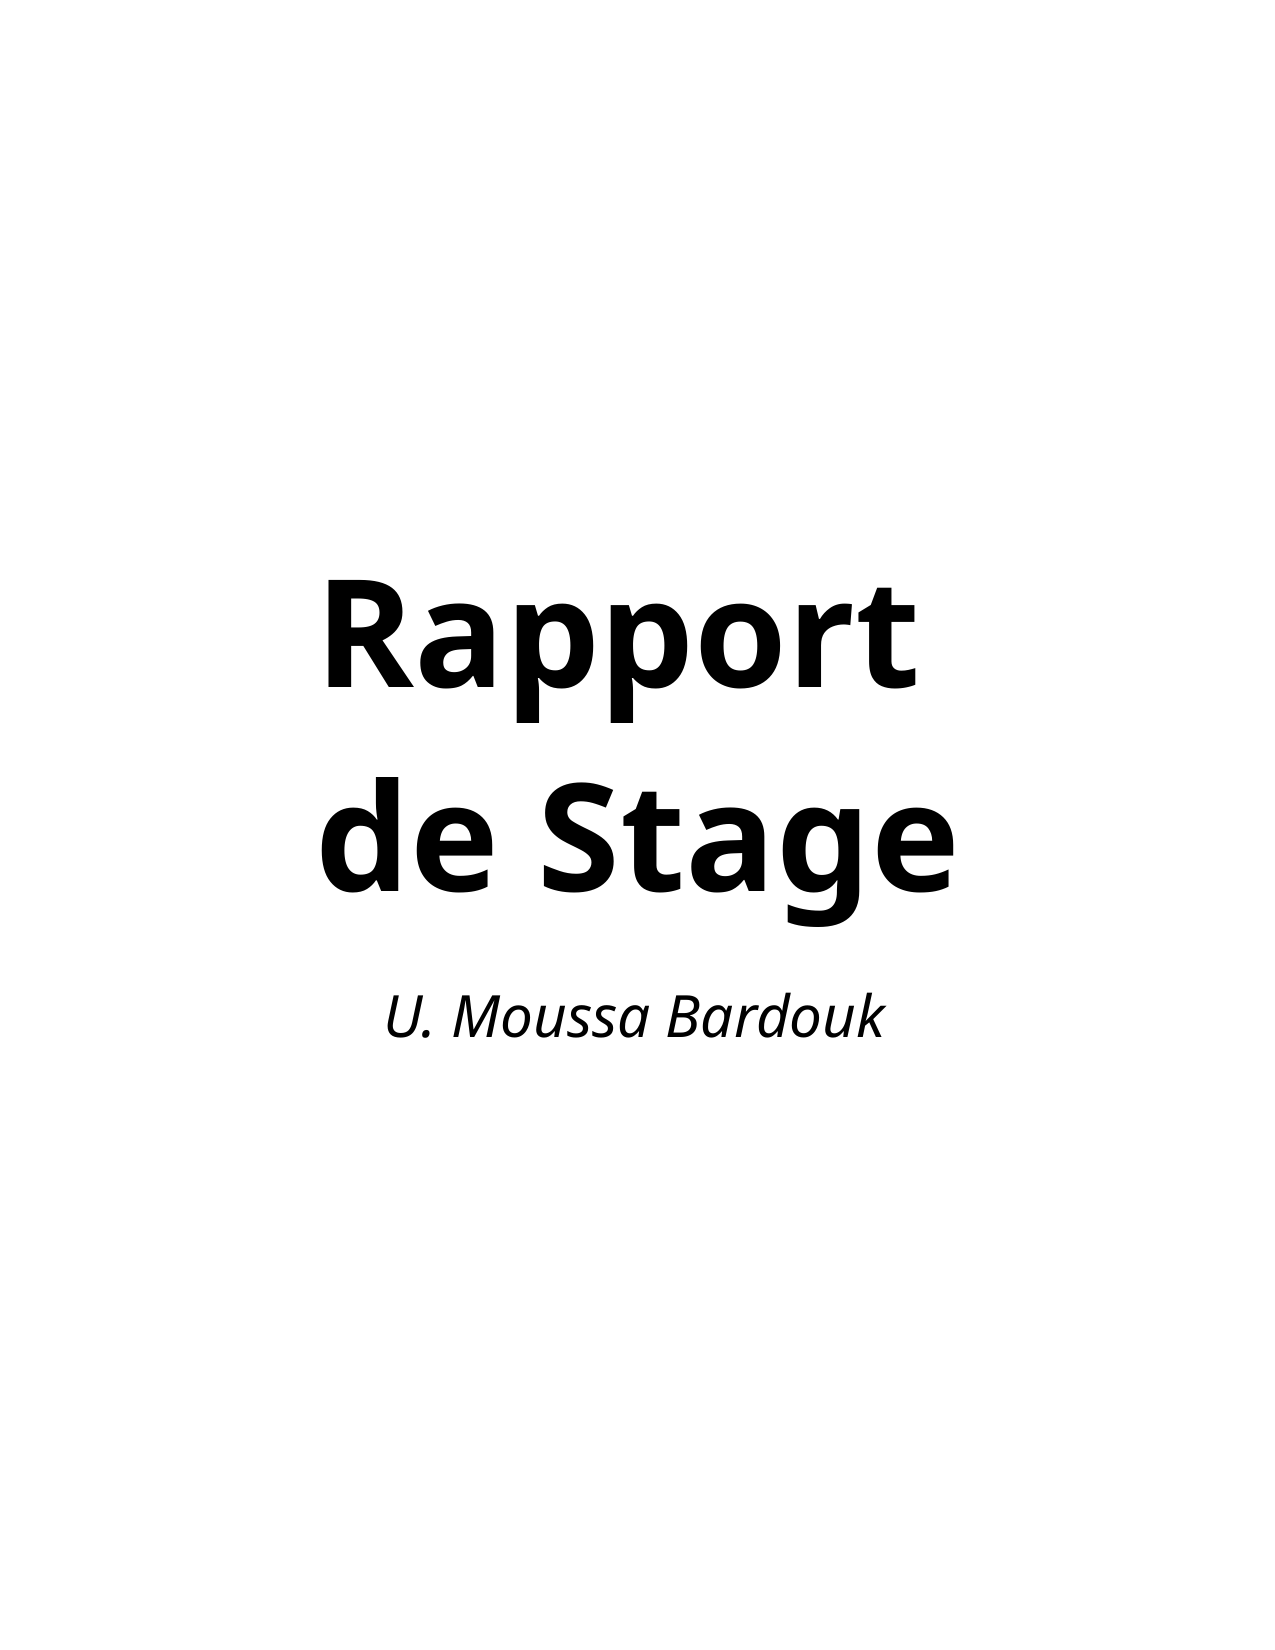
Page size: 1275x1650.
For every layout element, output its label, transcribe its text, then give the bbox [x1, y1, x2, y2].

text de Stage [118, 731, 1157, 935]
text U. Moussa Bardouk [118, 975, 1157, 1054]
text Rapport [118, 527, 1157, 731]
